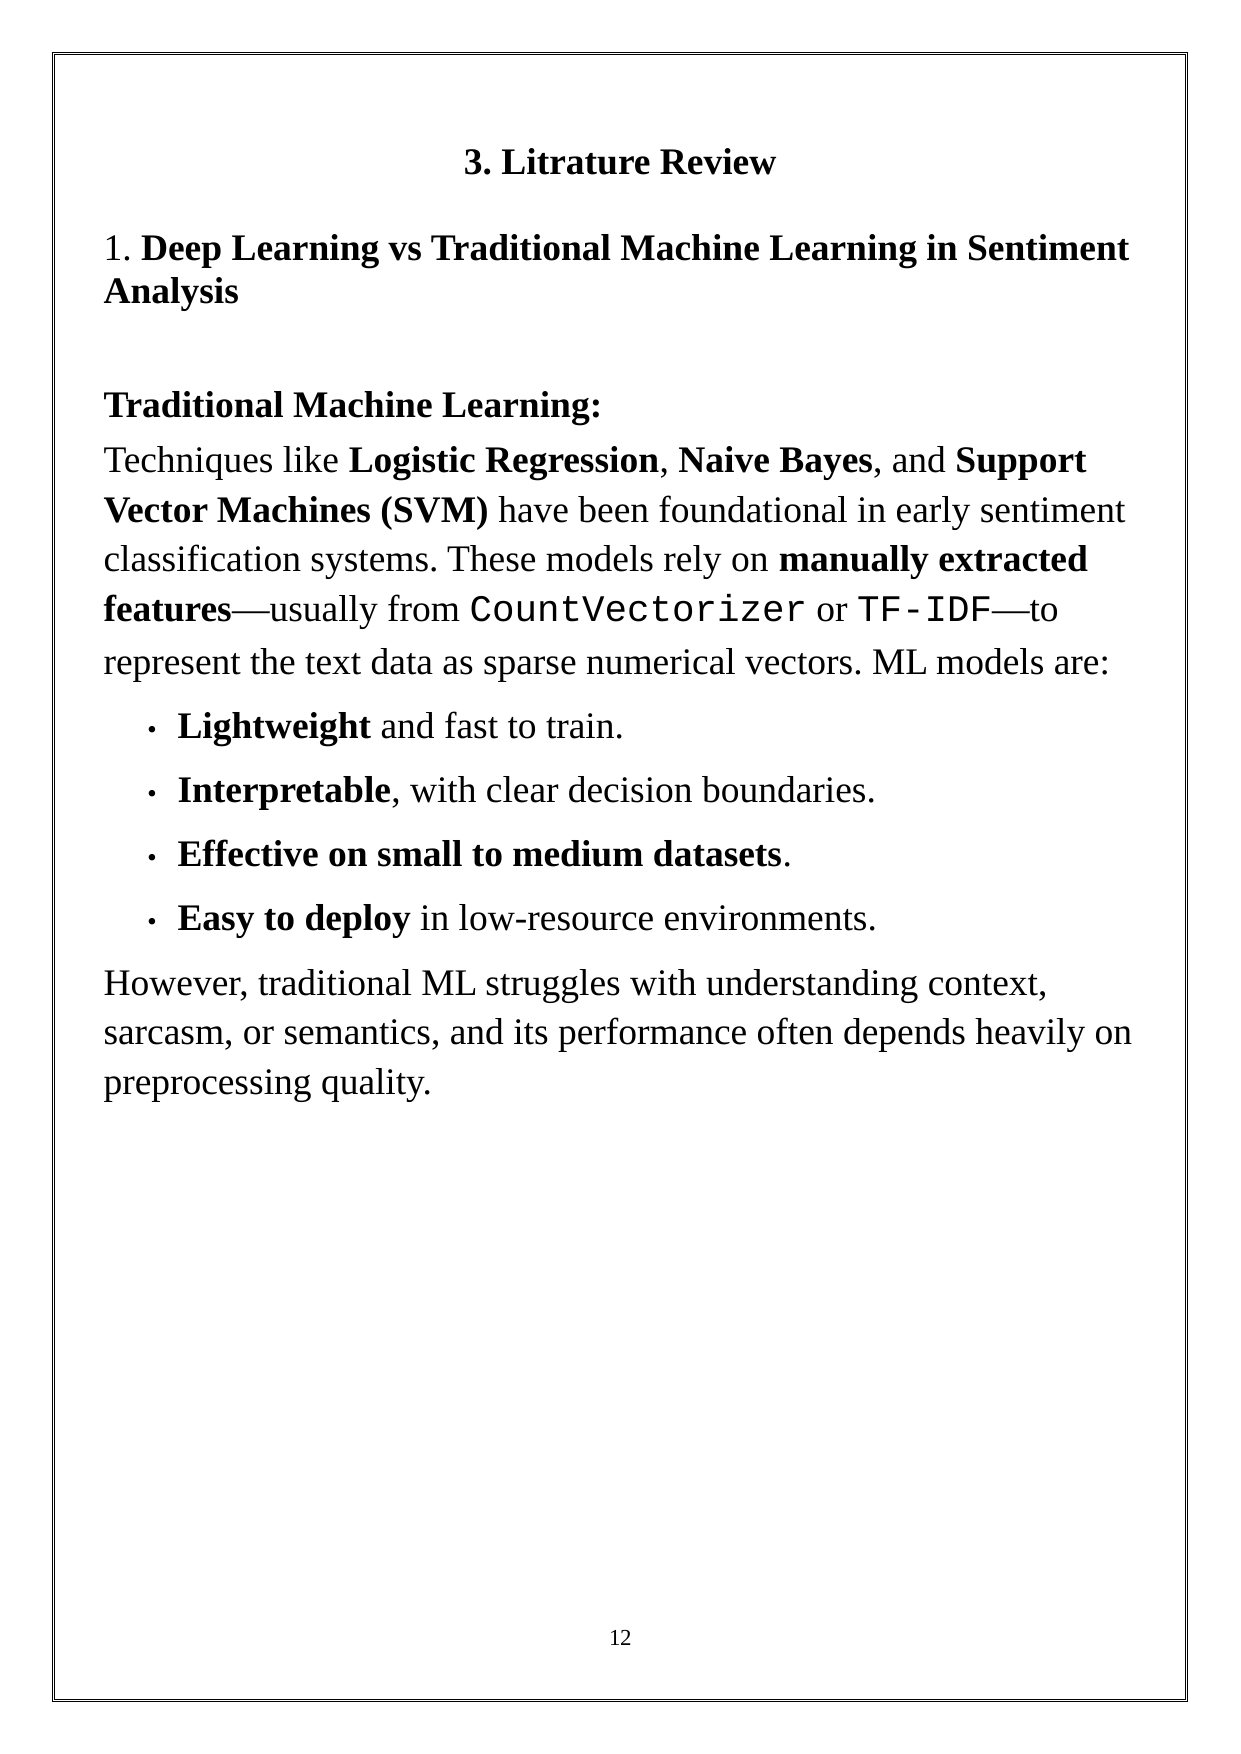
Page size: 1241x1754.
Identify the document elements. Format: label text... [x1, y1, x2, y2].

list Lightweight and fast to train. [148, 703, 1137, 746]
text However, traditional ML struggles with understanding context, sarcasm, or semantics, and its performance often depends heavily on preprocessing quality. [103, 960, 1137, 1102]
list Effective on small to medium datasets. [148, 832, 1137, 875]
list Easy to deploy in low-resource environments. [148, 896, 1137, 939]
list Interpretable, with clear decision boundaries. [148, 767, 1137, 811]
text 3. Litrature Review [103, 139, 1137, 183]
subtitle Traditional Machine Learning: [103, 382, 1137, 425]
text Techniques like Logistic Regression, Naive Bayes, and Support Vector Machines (SVM) have been foundational in early sentiment classification systems. These models rely on manually extracted features—usually from CountVectorizer or TF-IDF—to represent the text data as sparse numerical vectors. ML models are: [103, 438, 1137, 682]
text 1. Deep Learning vs Traditional Machine Learning in Sentiment Analysis [103, 226, 1137, 312]
